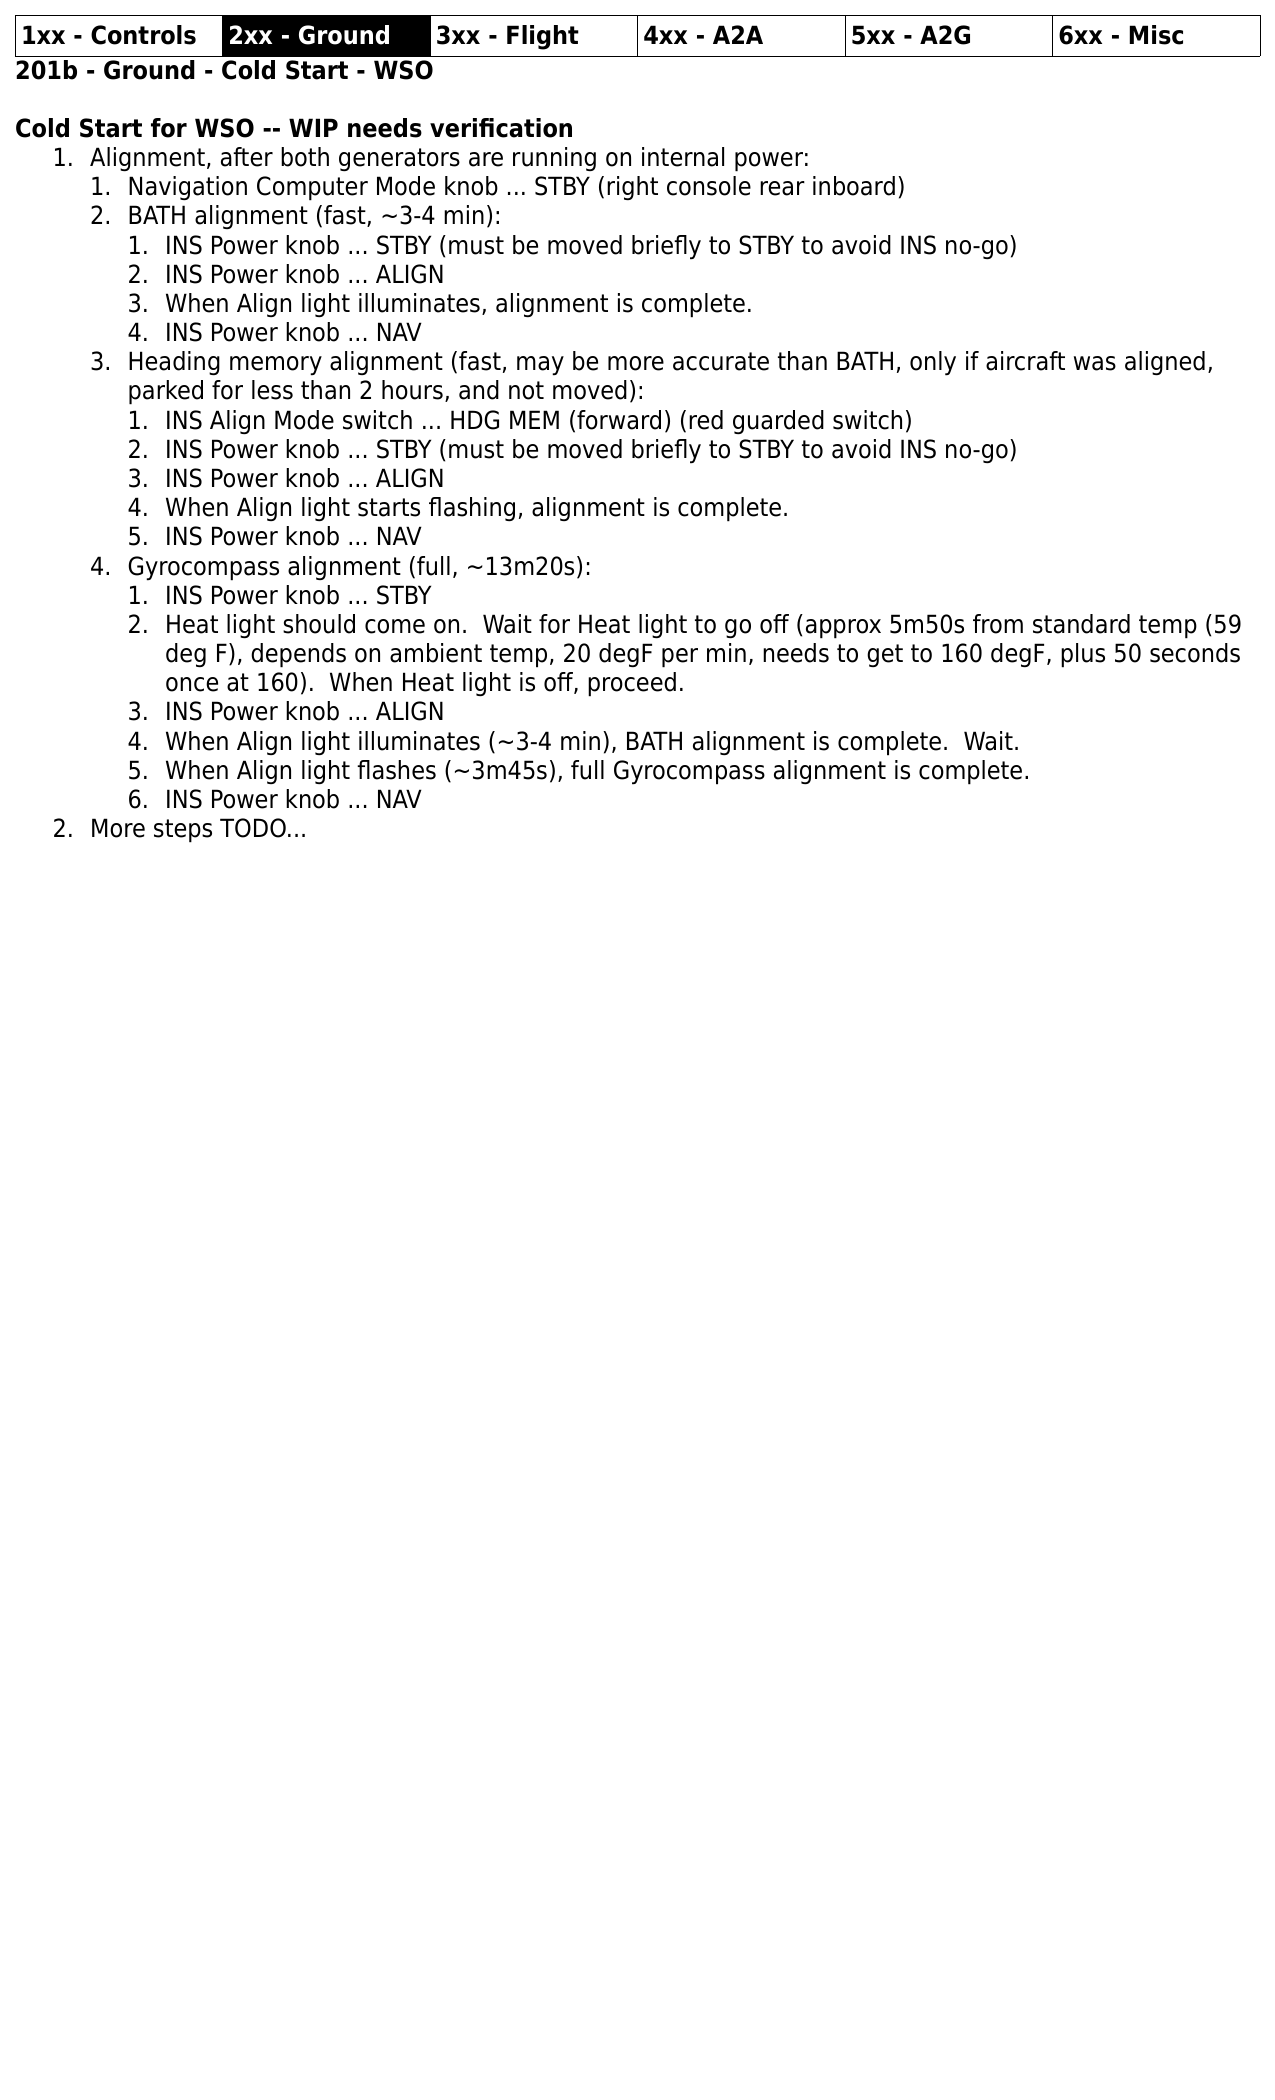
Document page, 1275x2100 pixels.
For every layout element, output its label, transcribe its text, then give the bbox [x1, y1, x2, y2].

list INS Power knob ... ALIGN [127, 464, 1260, 493]
list INS Power knob ... NAV [127, 785, 1260, 814]
list INS Power knob ... NAV [127, 318, 1260, 347]
list INS Power knob ... STBY (must be moved briefly to STBY to avoid INS no-go) [127, 435, 1260, 464]
list Alignment, after both generators are running on internal power: [52, 143, 1260, 172]
list BATH alignment (fast, ~3-4 min): [90, 202, 1260, 231]
list When Align light illuminates (~3-4 min), BATH alignment is complete. Wait. [127, 727, 1260, 756]
text 201b - Ground - Cold Start - WSO [15, 57, 1260, 85]
list Heat light should come on. Wait for Heat light to go off (approx 5m50s from standard temp (59 deg F), depends on ambient temp, 20 degF per min, needs to get to 160 degF, plus 50 seconds once at 160). When Heat light is off, proceed. [127, 610, 1260, 697]
list Navigation Computer Mode knob ... STBY (right console rear inboard) [90, 172, 1260, 202]
list INS Power knob ... NAV [127, 522, 1260, 552]
list INS Power knob ... ALIGN [127, 260, 1260, 289]
table_header 5xx - A2G [846, 16, 1052, 56]
list INS Align Mode switch ... HDG MEM (forward) (red guarded switch) [127, 406, 1260, 435]
list INS Power knob ... STBY [127, 581, 1260, 610]
text Cold Start for WSO -- WIP needs verification [15, 114, 1260, 143]
table_header 6xx - Misc [1053, 16, 1260, 56]
table_header 2xx - Ground [223, 16, 430, 56]
list When Align light starts flashing, alignment is complete. [127, 493, 1260, 522]
table_header 4xx - A2A [638, 16, 845, 56]
table_header 3xx - Flight [431, 16, 637, 56]
list Heading memory alignment (fast, may be more accurate than BATH, only if aircraft was aligned, parked for less than 2 hours, and not moved): [90, 347, 1260, 406]
list Gyrocompass alignment (full, ~13m20s): [90, 552, 1260, 581]
list When Align light illuminates, alignment is complete. [127, 289, 1260, 318]
list INS Power knob ... STBY (must be moved briefly to STBY to avoid INS no-go) [127, 231, 1260, 260]
list When Align light flashes (~3m45s), full Gyrocompass alignment is complete. [127, 756, 1260, 785]
list INS Power knob ... ALIGN [127, 697, 1260, 727]
list More steps TODO... [52, 814, 1260, 843]
table_header 1xx - Controls [16, 16, 222, 56]
